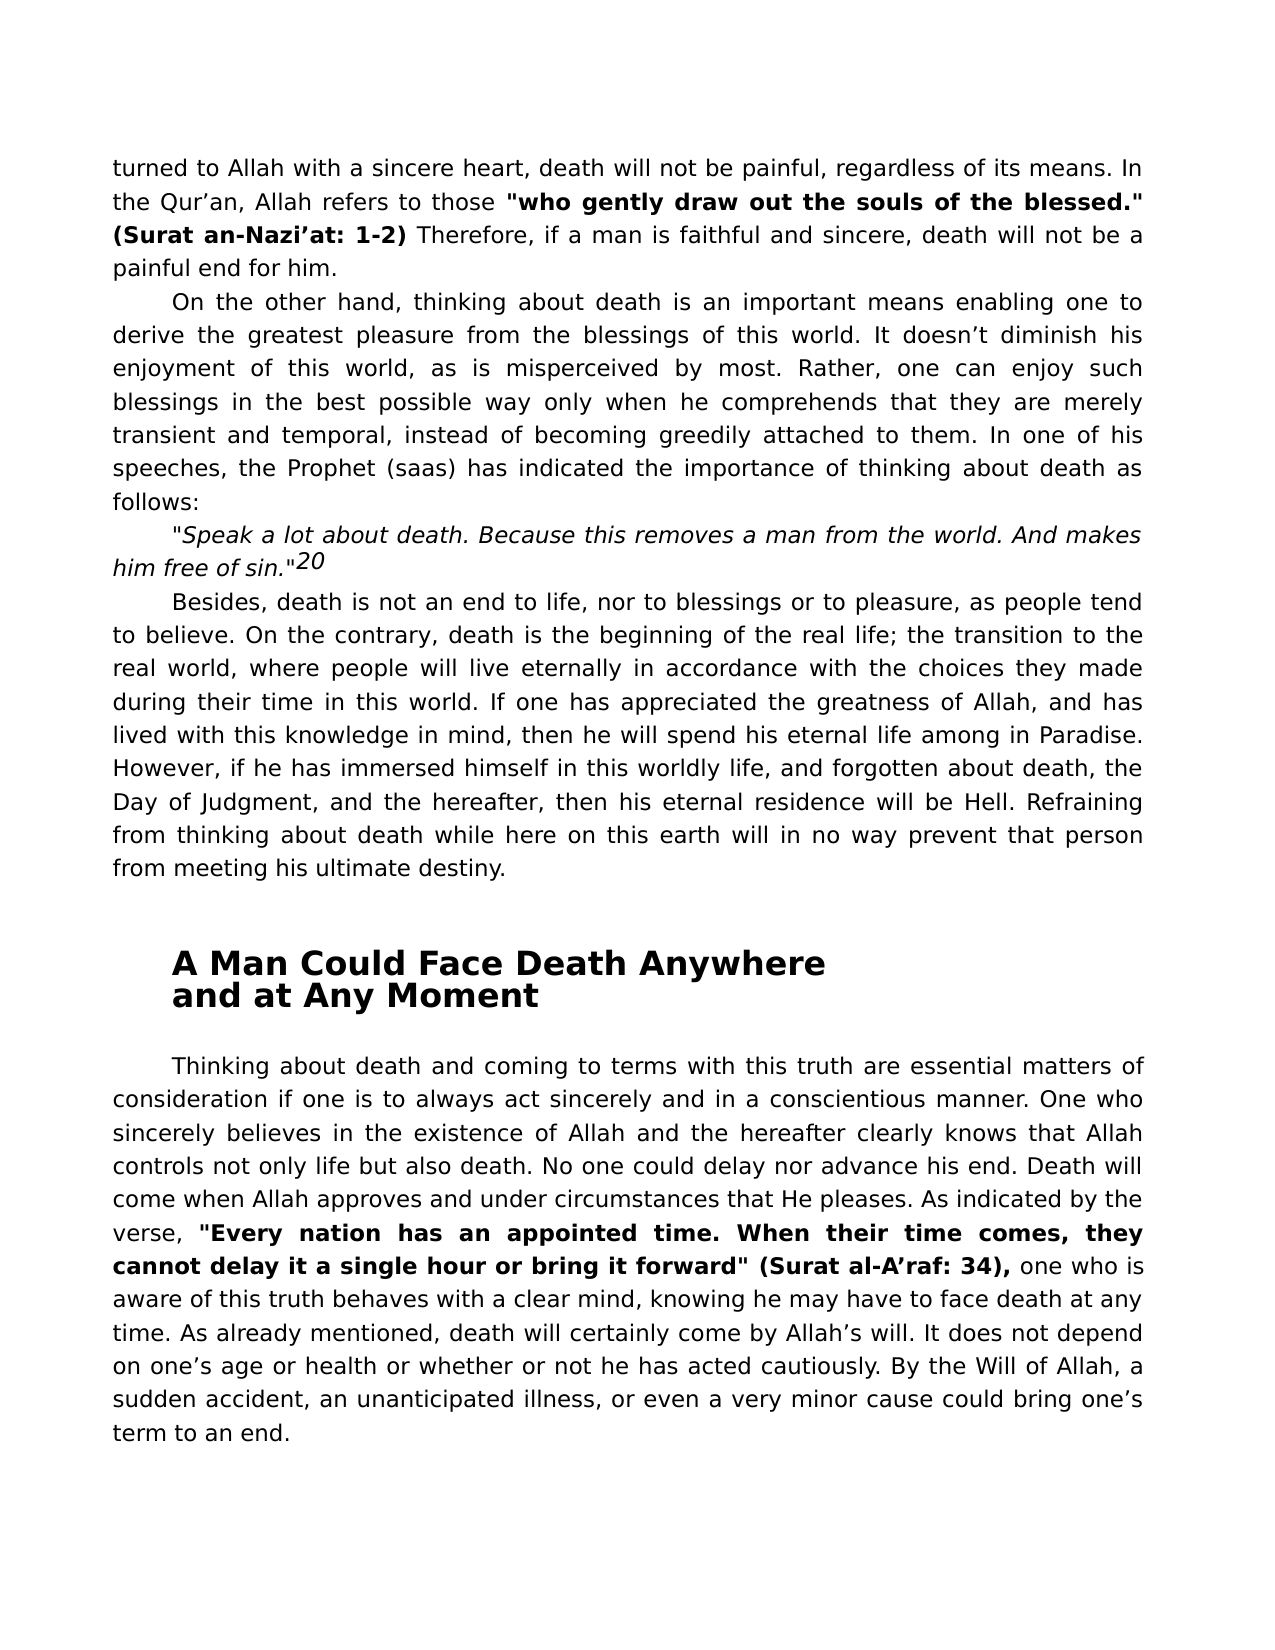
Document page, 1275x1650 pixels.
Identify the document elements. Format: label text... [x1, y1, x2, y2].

text A Man Could Face Death Anywhere [112, 950, 1145, 981]
text turned to Allah with a sincere heart, death will not be painful, regardless of its means. In the Qur’an, Allah refers to those "who gently draw out the souls of the blessed." (Surat an-Nazi’at: 1-2) Therefore, if a man is faithful and sincere, death will not be a painful end for him. [112, 150, 1145, 283]
text "Speak a lot about death. Because this removes a man from the world. And makes him free of sin."20 [112, 517, 1145, 583]
text Thinking about death and coming to terms with this truth are essential matters of consideration if one is to always act sincerely and in a conscientious manner. One who sincerely believes in the existence of Allah and the hereafter clearly knows that Allah controls not only life but also death. No one could delay nor advance his end. Death will come when Allah approves and under circumstances that He pleases. As indicated by the verse, "Every nation has an appointed time. When their time comes, they cannot delay it a single hour or bring it forward" (Surat al-A’raf: 34), one who is aware of this truth behaves with a clear mind, knowing he may have to face death at any time. As already mentioned, death will certainly come by Allah’s will. It does not depend on one’s age or health or whether or not he has acted cautiously. By the Will of Allah, a sudden accident, an unanticipated illness, or even a very minor cause could bring one’s term to an end. [112, 1048, 1145, 1448]
text and at Any Moment [112, 981, 1145, 1014]
text Besides, death is not an end to life, nor to blessings or to pleasure, as people tend to believe. On the contrary, death is the beginning of the real life; the transition to the real world, where people will live eternally in accordance with the choices they made during their time in this world. If one has appreciated the greatness of Allah, and has lived with this knowledge in mind, then he will spend his eternal life among in Paradise. However, if he has immersed himself in this worldly life, and forgotten about death, the Day of Judgment, and the hereafter, then his eternal residence will be Hell. Refraining from thinking about death while here on this earth will in no way prevent that person from meeting his ultimate destiny. [112, 583, 1145, 883]
text On the other hand, thinking about death is an important means enabling one to derive the greatest pleasure from the blessings of this world. It doesn’t diminish his enjoyment of this world, as is misperceived by most. Rather, one can enjoy such blessings in the best possible way only when he comprehends that they are merely transient and temporal, instead of becoming greedily attached to them. In one of his speeches, the Prophet (saas) has indicated the importance of thinking about death as follows: [112, 283, 1145, 517]
